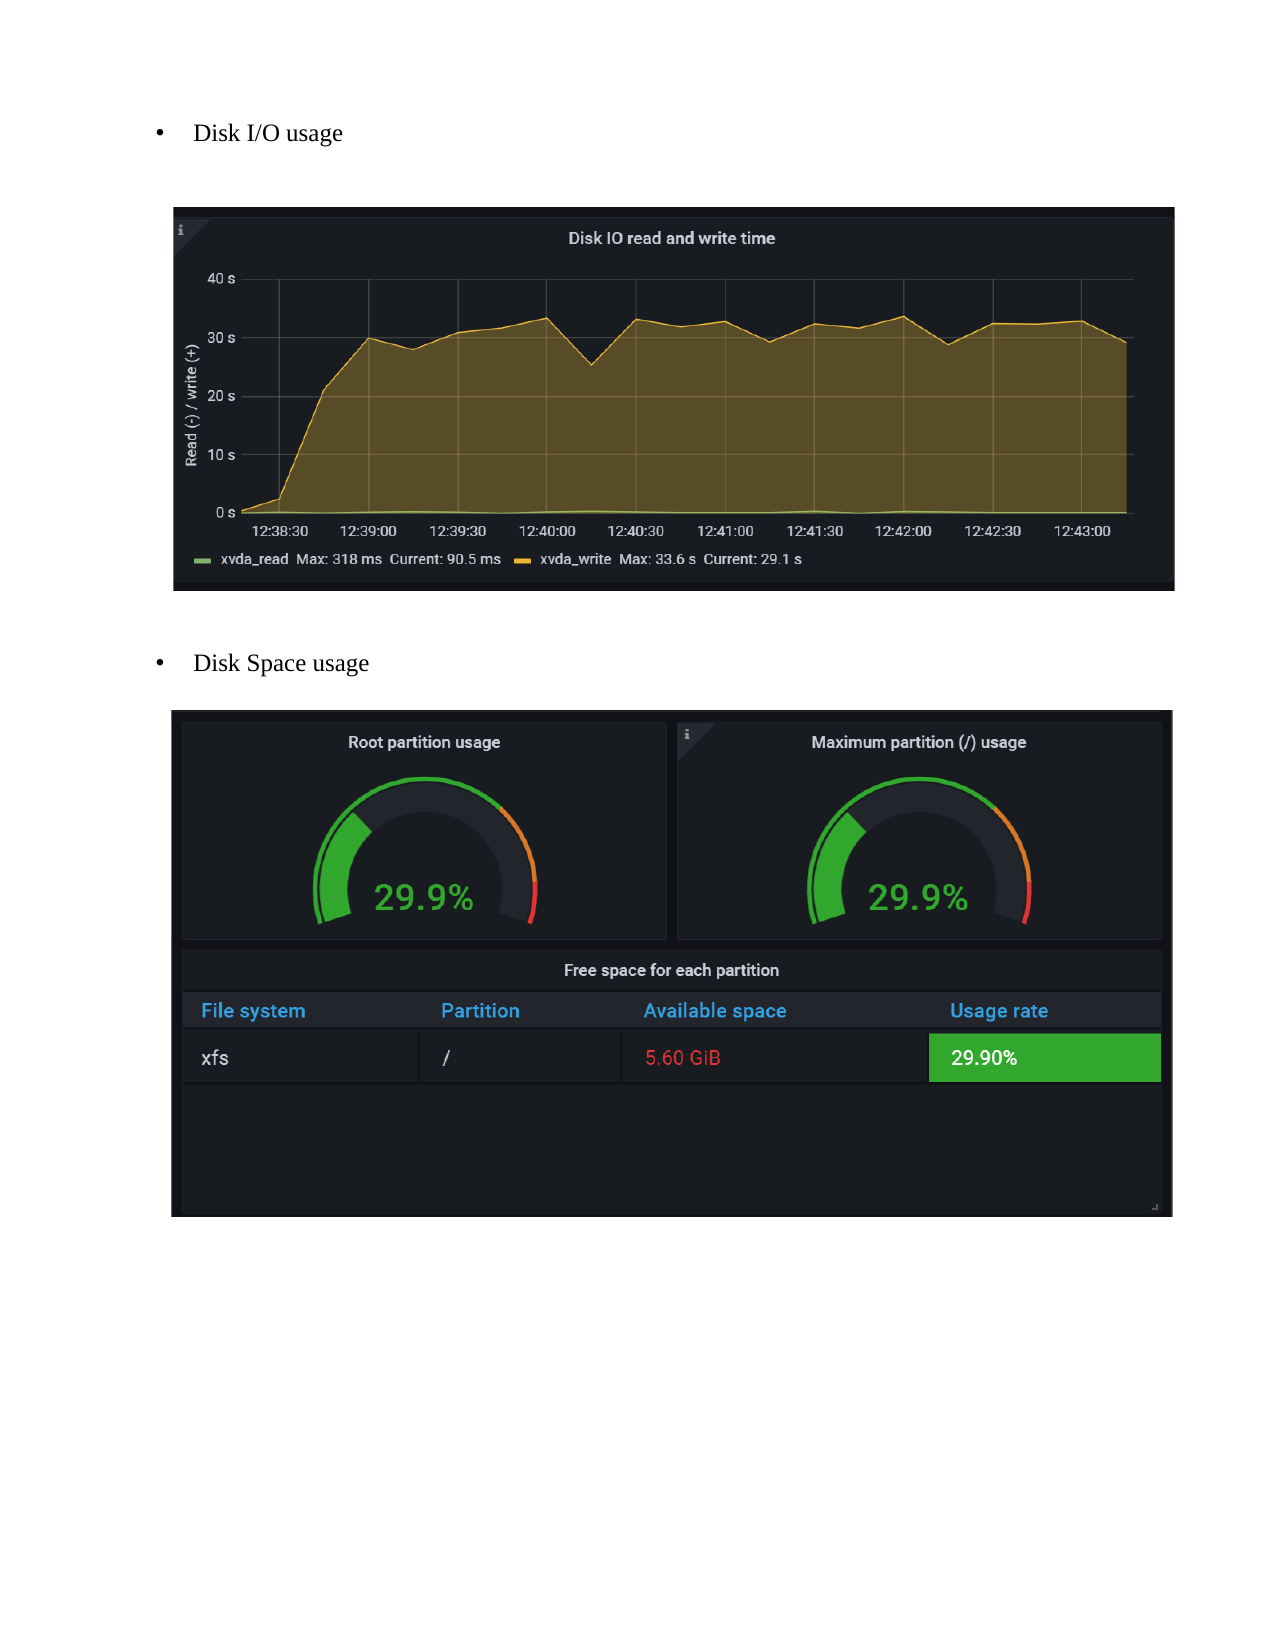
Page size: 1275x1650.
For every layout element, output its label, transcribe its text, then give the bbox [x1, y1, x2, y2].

list Disk I/O usage [156, 118, 1157, 648]
picture [173, 207, 1175, 591]
picture [171, 710, 1173, 1217]
list Disk Space usage [156, 648, 1157, 1504]
